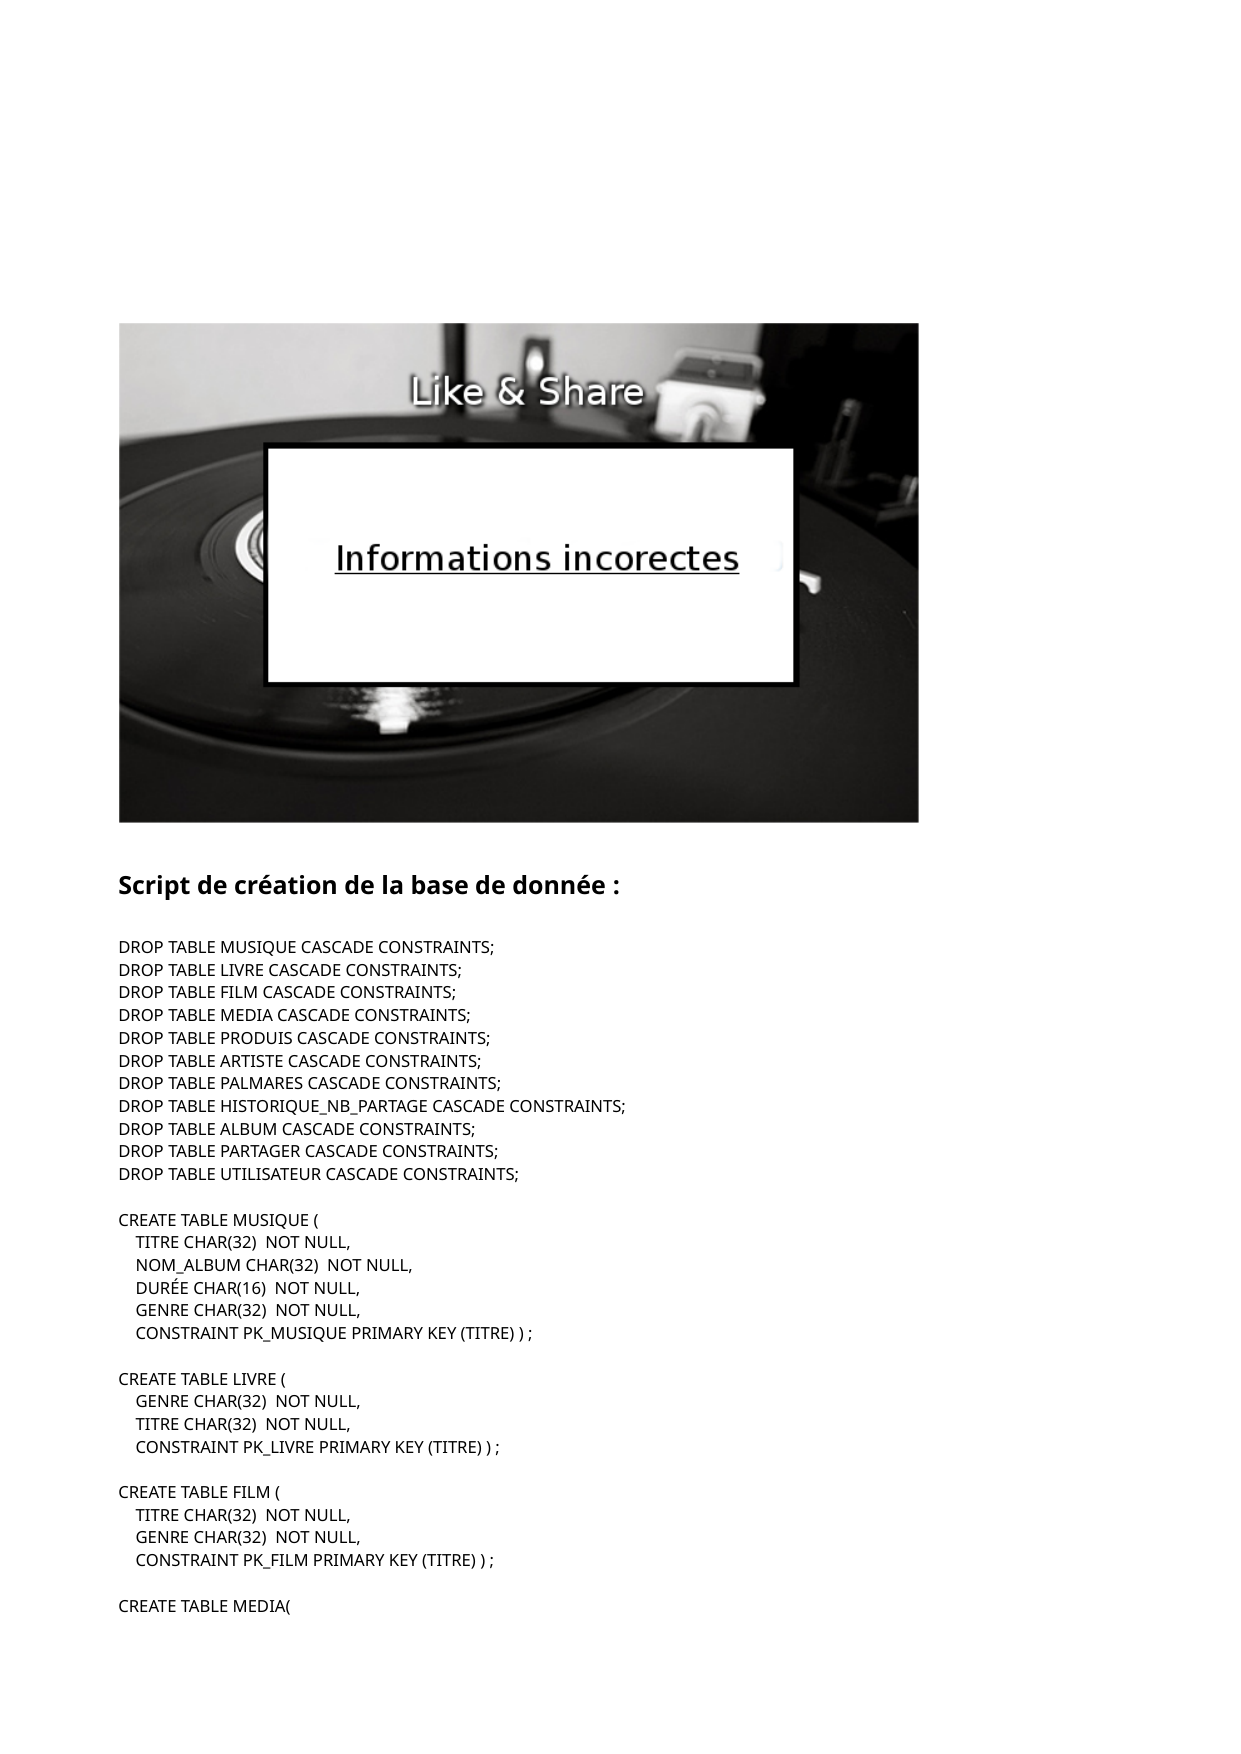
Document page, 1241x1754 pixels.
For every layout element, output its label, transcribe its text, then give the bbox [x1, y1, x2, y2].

text DROP TABLE ARTISTE CASCADE CONSTRAINTS; [118, 1049, 1122, 1072]
text CONSTRAINT PK_LIVRE PRIMARY KEY (TITRE) ) ; [118, 1435, 1122, 1458]
text NOM_ALBUM CHAR(32) NOT NULL, [118, 1253, 1122, 1276]
text DROP TABLE UTILISATEUR CASCADE CONSTRAINTS; [118, 1163, 1122, 1185]
text CREATE TABLE MUSIQUE ( [118, 1208, 1122, 1231]
text DROP TABLE LIVRE CASCADE CONSTRAINTS; [118, 958, 1122, 981]
text DROP TABLE ALBUM CASCADE CONSTRAINTS; [118, 1117, 1122, 1140]
text TITRE CHAR(32) NOT NULL, [118, 1412, 1122, 1435]
text DROP TABLE PRODUIS CASCADE CONSTRAINTS; [118, 1026, 1122, 1049]
text Script de création de la base de donnée : [118, 867, 1122, 902]
text GENRE CHAR(32) NOT NULL, [118, 1299, 1122, 1322]
text GENRE CHAR(32) NOT NULL, [118, 1526, 1122, 1549]
text DURÉE CHAR(16) NOT NULL, [118, 1276, 1122, 1299]
text CREATE TABLE LIVRE ( [118, 1367, 1122, 1390]
text CREATE TABLE FILM ( [118, 1481, 1122, 1503]
text CONSTRAINT PK_FILM PRIMARY KEY (TITRE) ) ; [118, 1549, 1122, 1571]
text GENRE CHAR(32) NOT NULL, [118, 1390, 1122, 1412]
picture [118, 322, 920, 824]
text DROP TABLE PARTAGER CASCADE CONSTRAINTS; [118, 1140, 1122, 1163]
text DROP TABLE FILM CASCADE CONSTRAINTS; [118, 981, 1122, 1004]
text CONSTRAINT PK_MUSIQUE PRIMARY KEY (TITRE) ) ; [118, 1322, 1122, 1344]
text DROP TABLE MUSIQUE CASCADE CONSTRAINTS; [118, 936, 1122, 958]
text DROP TABLE MEDIA CASCADE CONSTRAINTS; [118, 1004, 1122, 1026]
text TITRE CHAR(32) NOT NULL, [118, 1231, 1122, 1253]
text DROP TABLE HISTORIQUE_NB_PARTAGE CASCADE CONSTRAINTS; [118, 1094, 1122, 1117]
text DROP TABLE PALMARES CASCADE CONSTRAINTS; [118, 1072, 1122, 1094]
text CREATE TABLE MEDIA( [118, 1594, 1122, 1617]
text TITRE CHAR(32) NOT NULL, [118, 1503, 1122, 1526]
